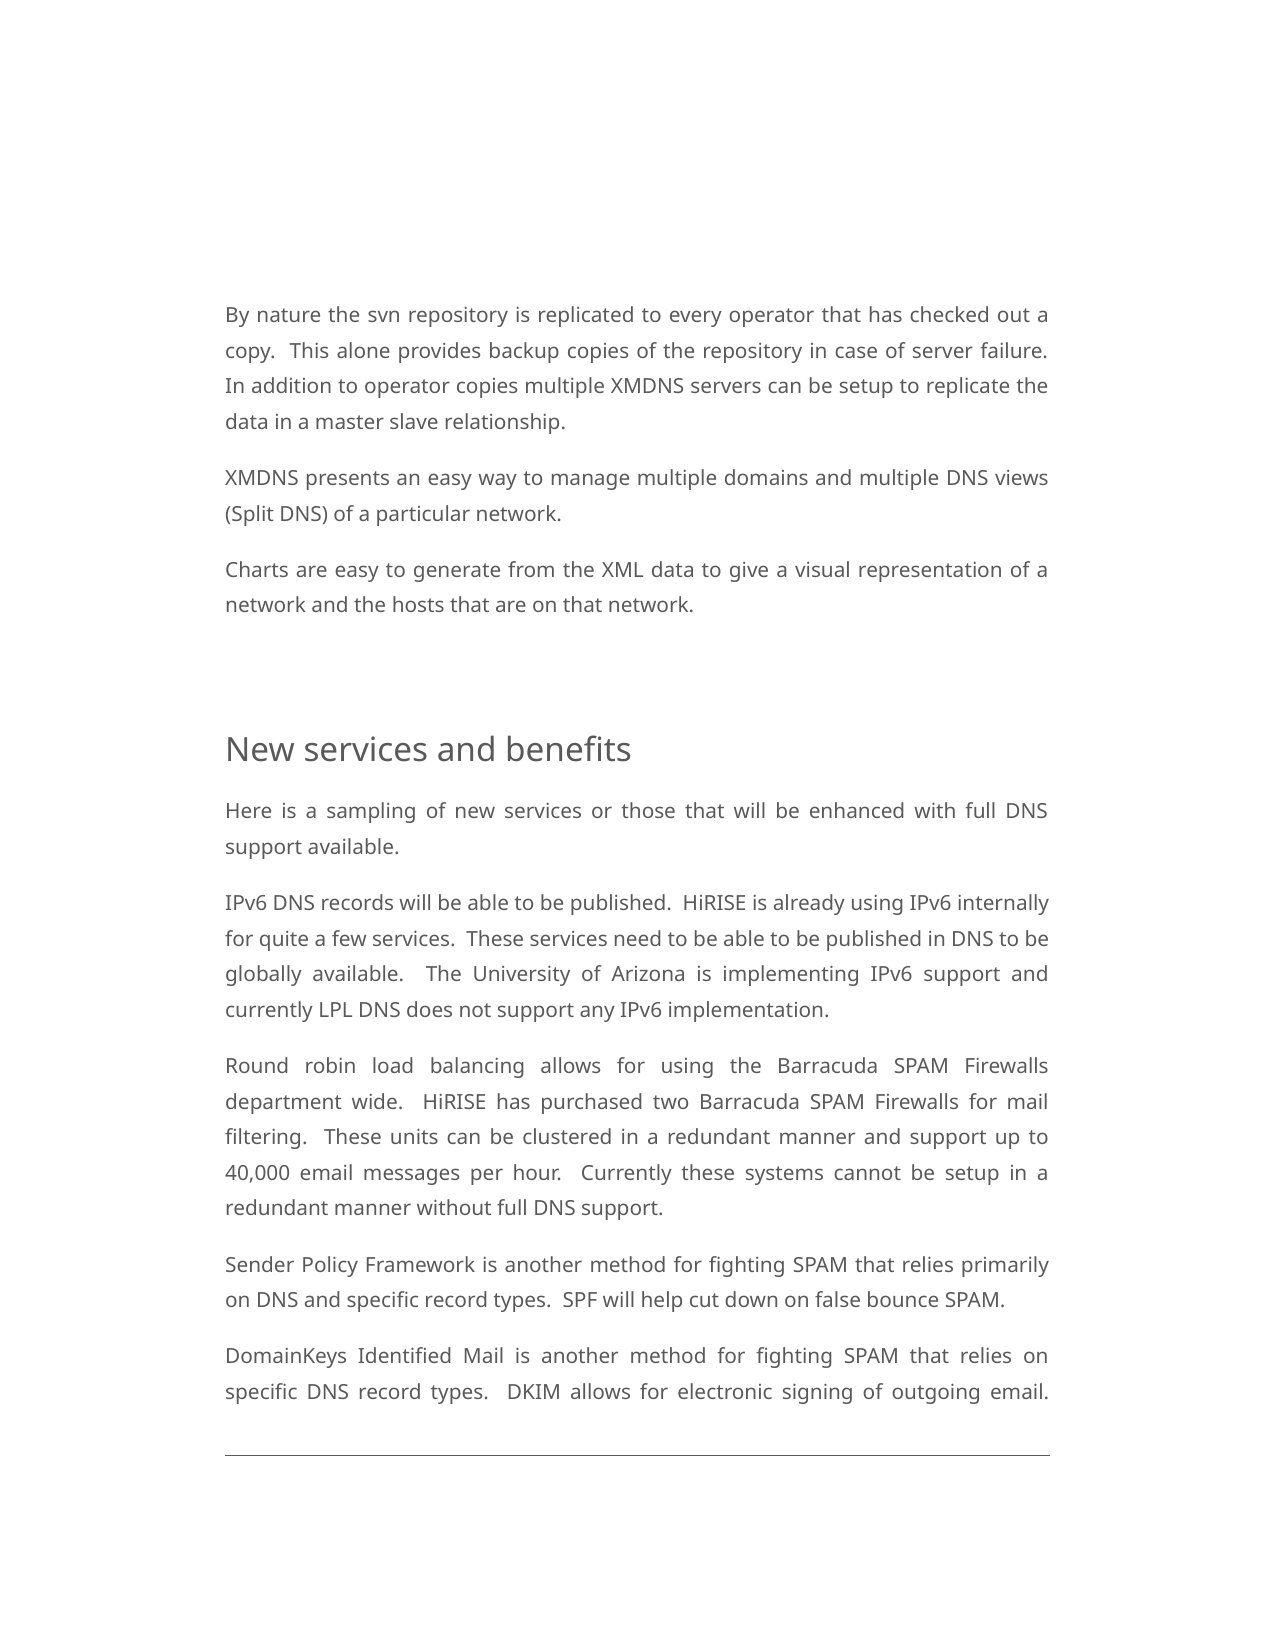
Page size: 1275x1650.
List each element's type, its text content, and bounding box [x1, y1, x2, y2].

text XMDNS presents an easy way to manage multiple domains and multiple DNS views (Split DNS) of a particular network. [225, 463, 1050, 527]
text Round robin load balancing allows for using the Barracuda SPAM Firewalls department wide. HiRISE has purchased two Barracuda SPAM Firewalls for mail filtering. These units can be clustered in a redundant manner and support up to 40,000 email messages per hour. Currently these systems cannot be setup in a redundant manner without full DNS support. [225, 1051, 1050, 1222]
subtitle New services and benefits [225, 726, 1050, 772]
text IPv6 DNS records will be able to be published. HiRISE is already using IPv6 internally for quite a few services. These services need to be able to be published in DNS to be globally available. The University of Arizona is implementing IPv6 support and currently LPL DNS does not support any IPv6 implementation. [225, 888, 1050, 1023]
text Sender Policy Framework is another method for fighting SPAM that relies primarily on DNS and specific record types. SPF will help cut down on false bounce SPAM. [225, 1250, 1050, 1314]
text Charts are easy to generate from the XML data to give a visual representation of a network and the hosts that are on that network. [225, 555, 1050, 619]
text DomainKeys Identified Mail is another method for fighting SPAM that relies on specific DNS record types. DKIM allows for electronic signing of outgoing email. [225, 1342, 1050, 1406]
text By nature the svn repository is replicated to every operator that has checked out a copy. This alone provides backup copies of the repository in case of server failure. In addition to operator copies multiple XMDNS servers can be setup to replicate the data in a master slave relationship. [225, 300, 1050, 435]
text Here is a sampling of new services or those that will be enhanced with full DNS support available. [225, 797, 1050, 861]
